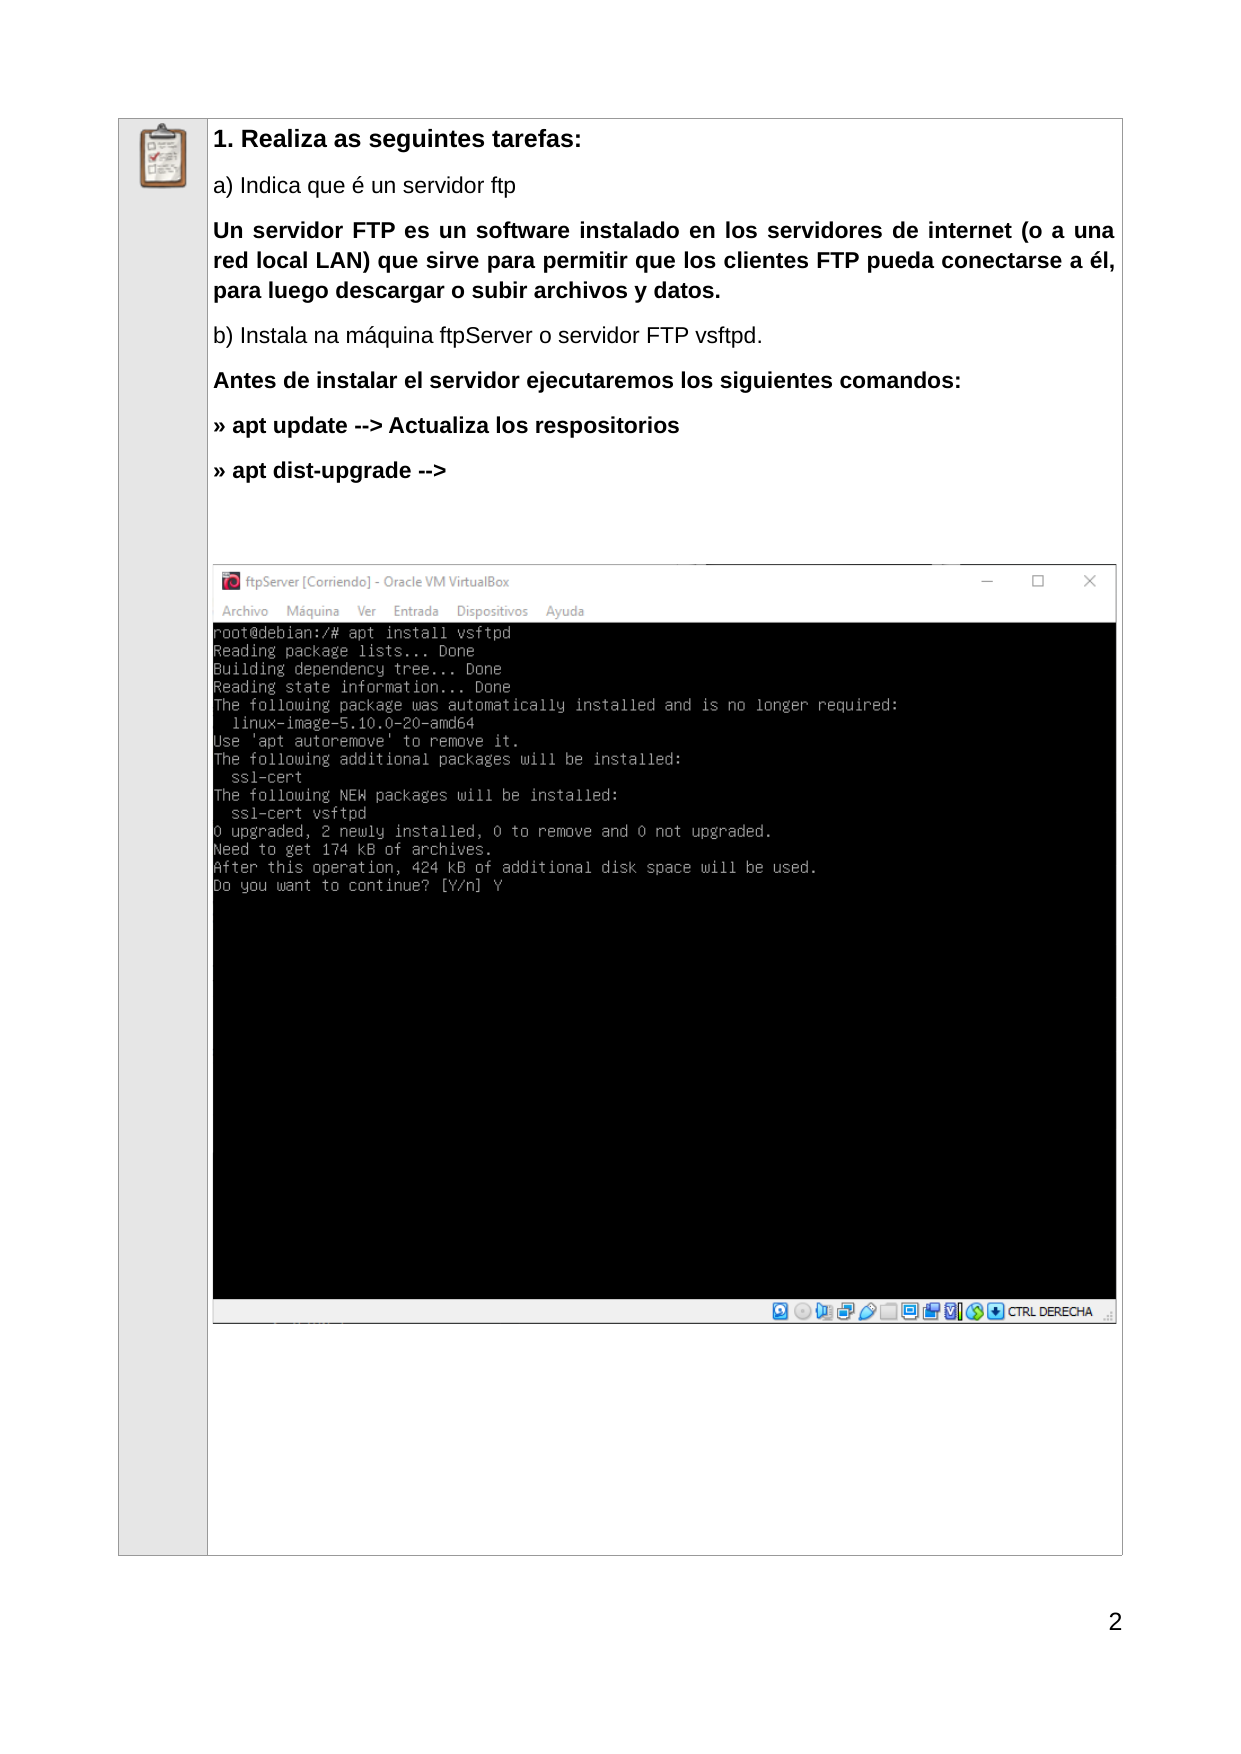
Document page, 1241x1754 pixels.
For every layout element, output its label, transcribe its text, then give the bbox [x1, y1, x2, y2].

table_header [119, 119, 207, 1555]
picture [212, 564, 1117, 1324]
table_header 1. Realiza as seguintes tarefas: a) Indica que é un servidor ftp Un servidor FTP es un software instalado en los servidores de internet (o a una red local LAN) que sirve para permitir que los clientes FTP pueda conectarse a él, para luego descargar o subir archivos y datos. b) Instala na máquina ftpServer o servidor FTP vsftpd. Antes de instalar el servidor ejecutaremos los siguientes comandos: » apt update --> Actualiza los respositorios » apt dist-upgrade --> [208, 119, 1122, 1555]
picture [130, 123, 195, 189]
